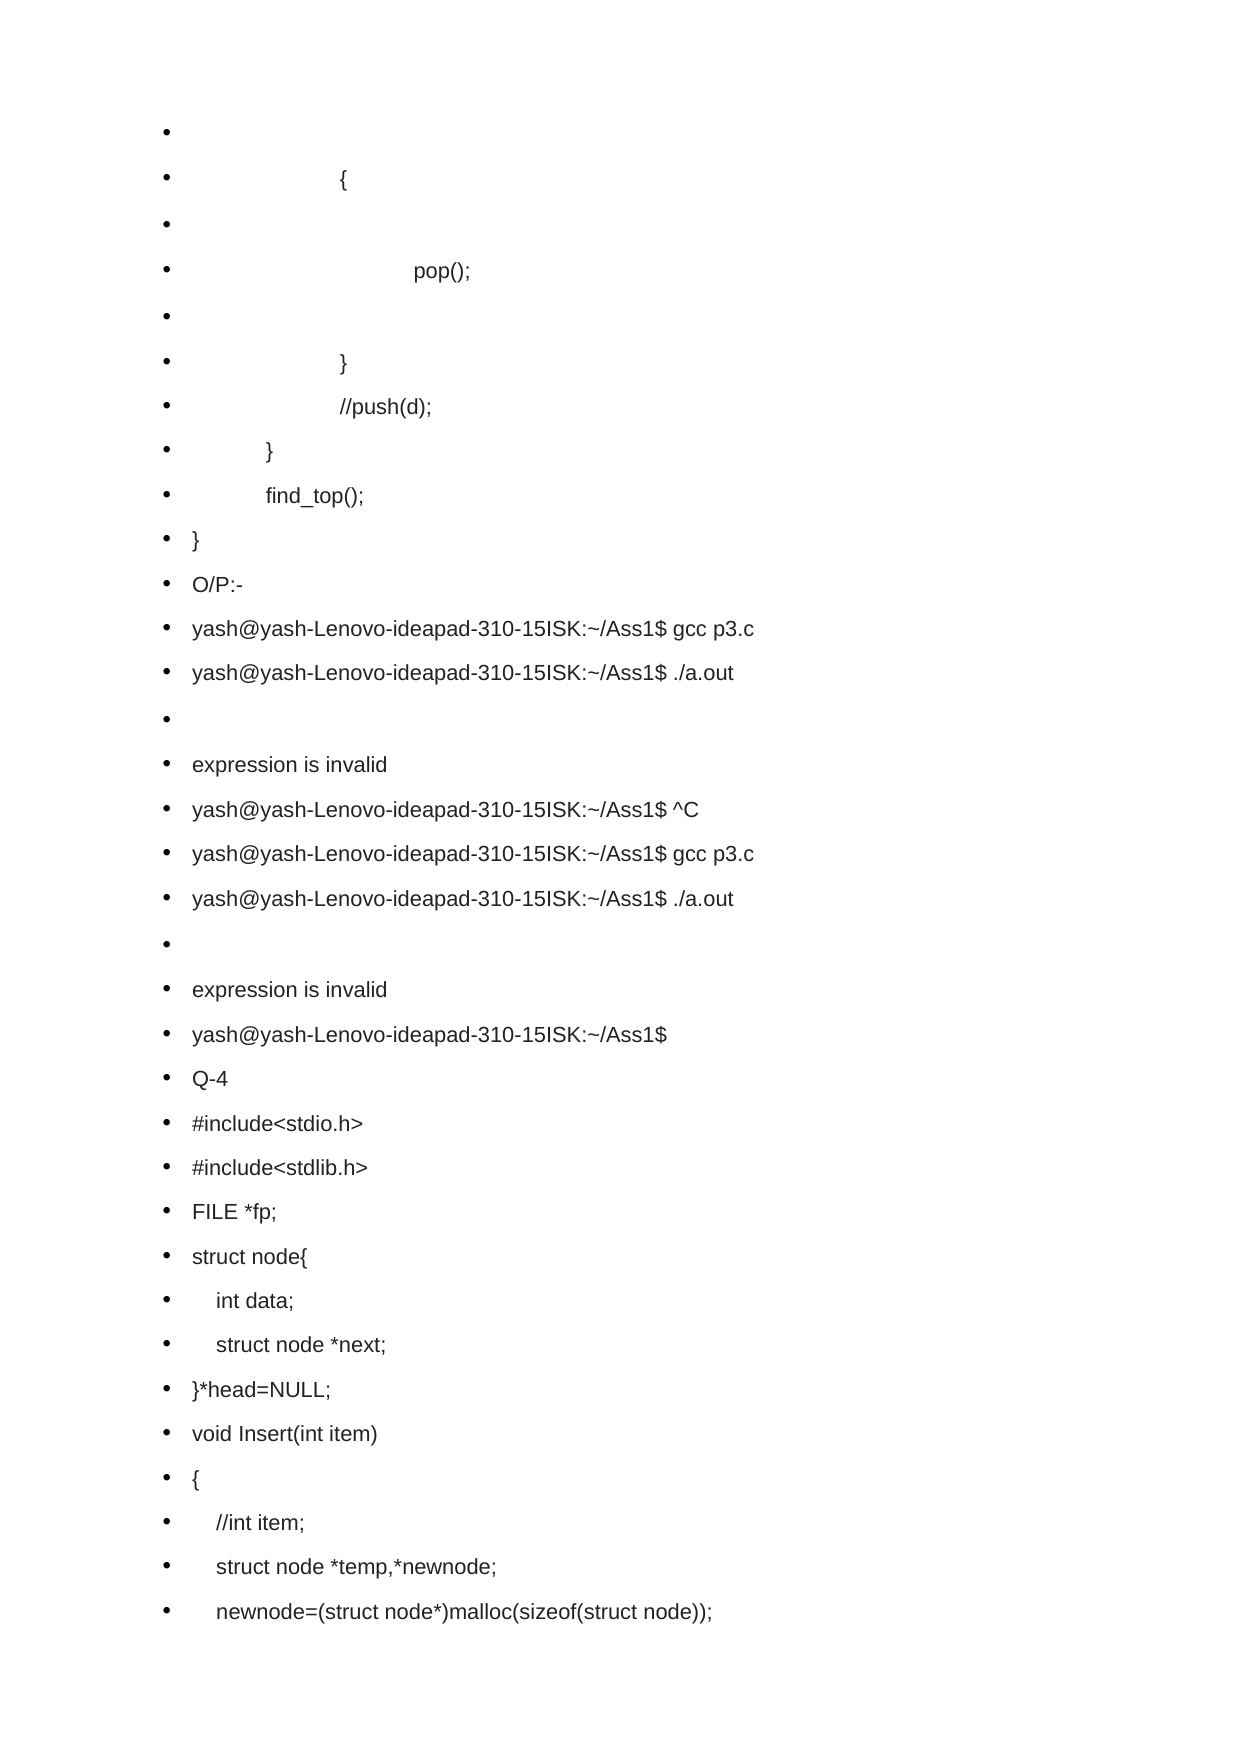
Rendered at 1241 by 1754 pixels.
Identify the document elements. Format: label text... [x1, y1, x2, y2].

list yash@yash-Lenovo-ideapad-310-15ISK:~/Ass1$ gcc p3.c [162, 616, 1122, 642]
list yash@yash-Lenovo-ideapad-310-15ISK:~/Ass1$ ./a.out [162, 660, 1122, 686]
list struct node{ [162, 1244, 1122, 1269]
list { [162, 166, 1122, 192]
list newnode=(struct node*)malloc(sizeof(struct node)); [162, 1599, 1122, 1624]
list } [162, 438, 1122, 464]
list { [162, 1466, 1122, 1491]
list yash@yash-Lenovo-ideapad-310-15ISK:~/Ass1$ gcc p3.c [162, 841, 1122, 867]
list //push(d); [162, 394, 1122, 420]
list } [162, 527, 1122, 553]
list struct node *temp,*newnode; [162, 1554, 1122, 1580]
list yash@yash-Lenovo-ideapad-310-15ISK:~/Ass1$ [162, 1022, 1122, 1048]
list yash@yash-Lenovo-ideapad-310-15ISK:~/Ass1$ ^C [162, 797, 1122, 823]
list }*head=NULL; [162, 1377, 1122, 1403]
list FILE *fp; [162, 1199, 1122, 1225]
list int data; [162, 1288, 1122, 1314]
list yash@yash-Lenovo-ideapad-310-15ISK:~/Ass1$ ./a.out [162, 885, 1122, 911]
list find_top(); [162, 483, 1122, 509]
list void Insert(int item) [162, 1421, 1122, 1447]
list struct node *next; [162, 1332, 1122, 1358]
list //int item; [162, 1510, 1122, 1536]
list expression is invalid [162, 752, 1122, 778]
list O/P:- [162, 572, 1122, 597]
list pop(); [162, 258, 1122, 284]
list #include<stdio.h> [162, 1111, 1122, 1136]
list } [162, 350, 1122, 376]
list expression is invalid [162, 977, 1122, 1003]
list #include<stdlib.h> [162, 1155, 1122, 1181]
list Q-4 [162, 1066, 1122, 1092]
